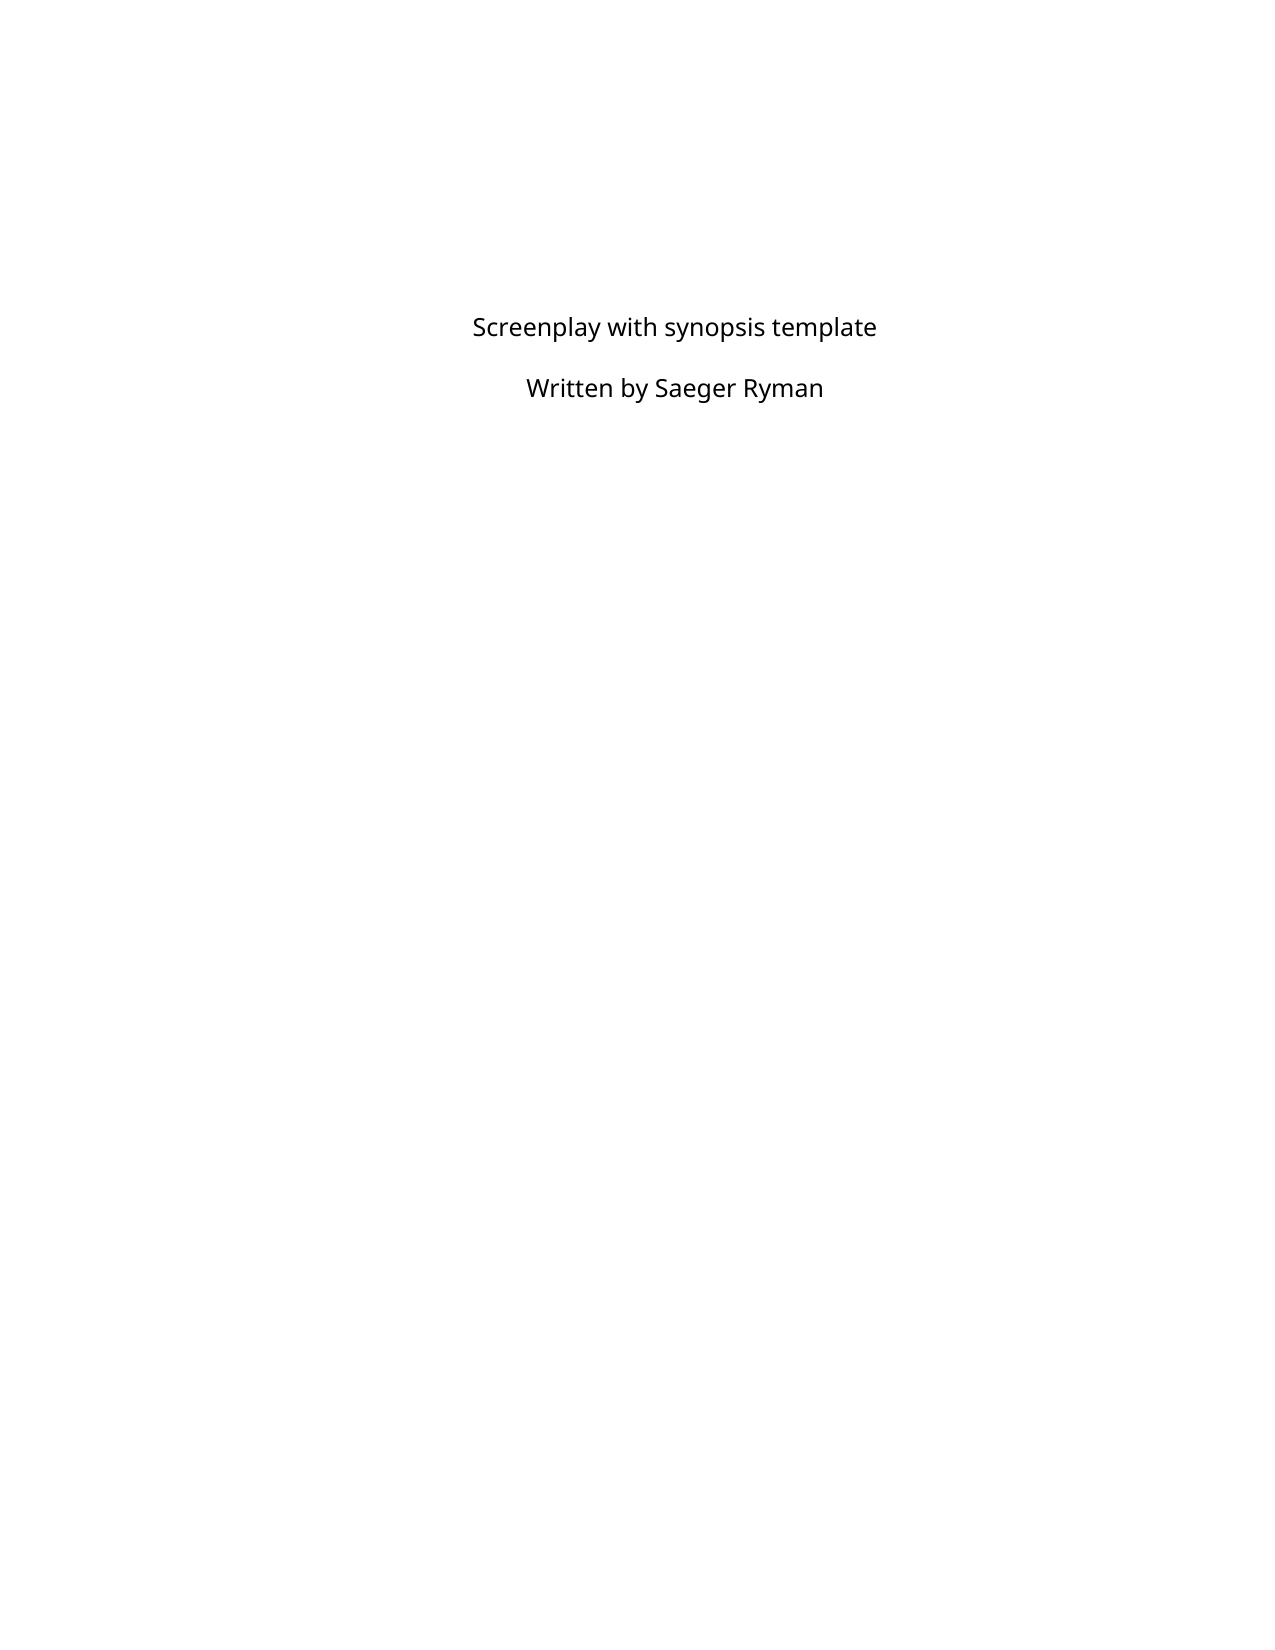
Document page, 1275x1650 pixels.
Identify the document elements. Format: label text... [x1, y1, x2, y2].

text Screenplay with synopsis template [450, 310, 900, 344]
table_header [675, 922, 1125, 955]
text Written by Saeger Ryman [450, 371, 900, 405]
table_header [225, 922, 675, 955]
